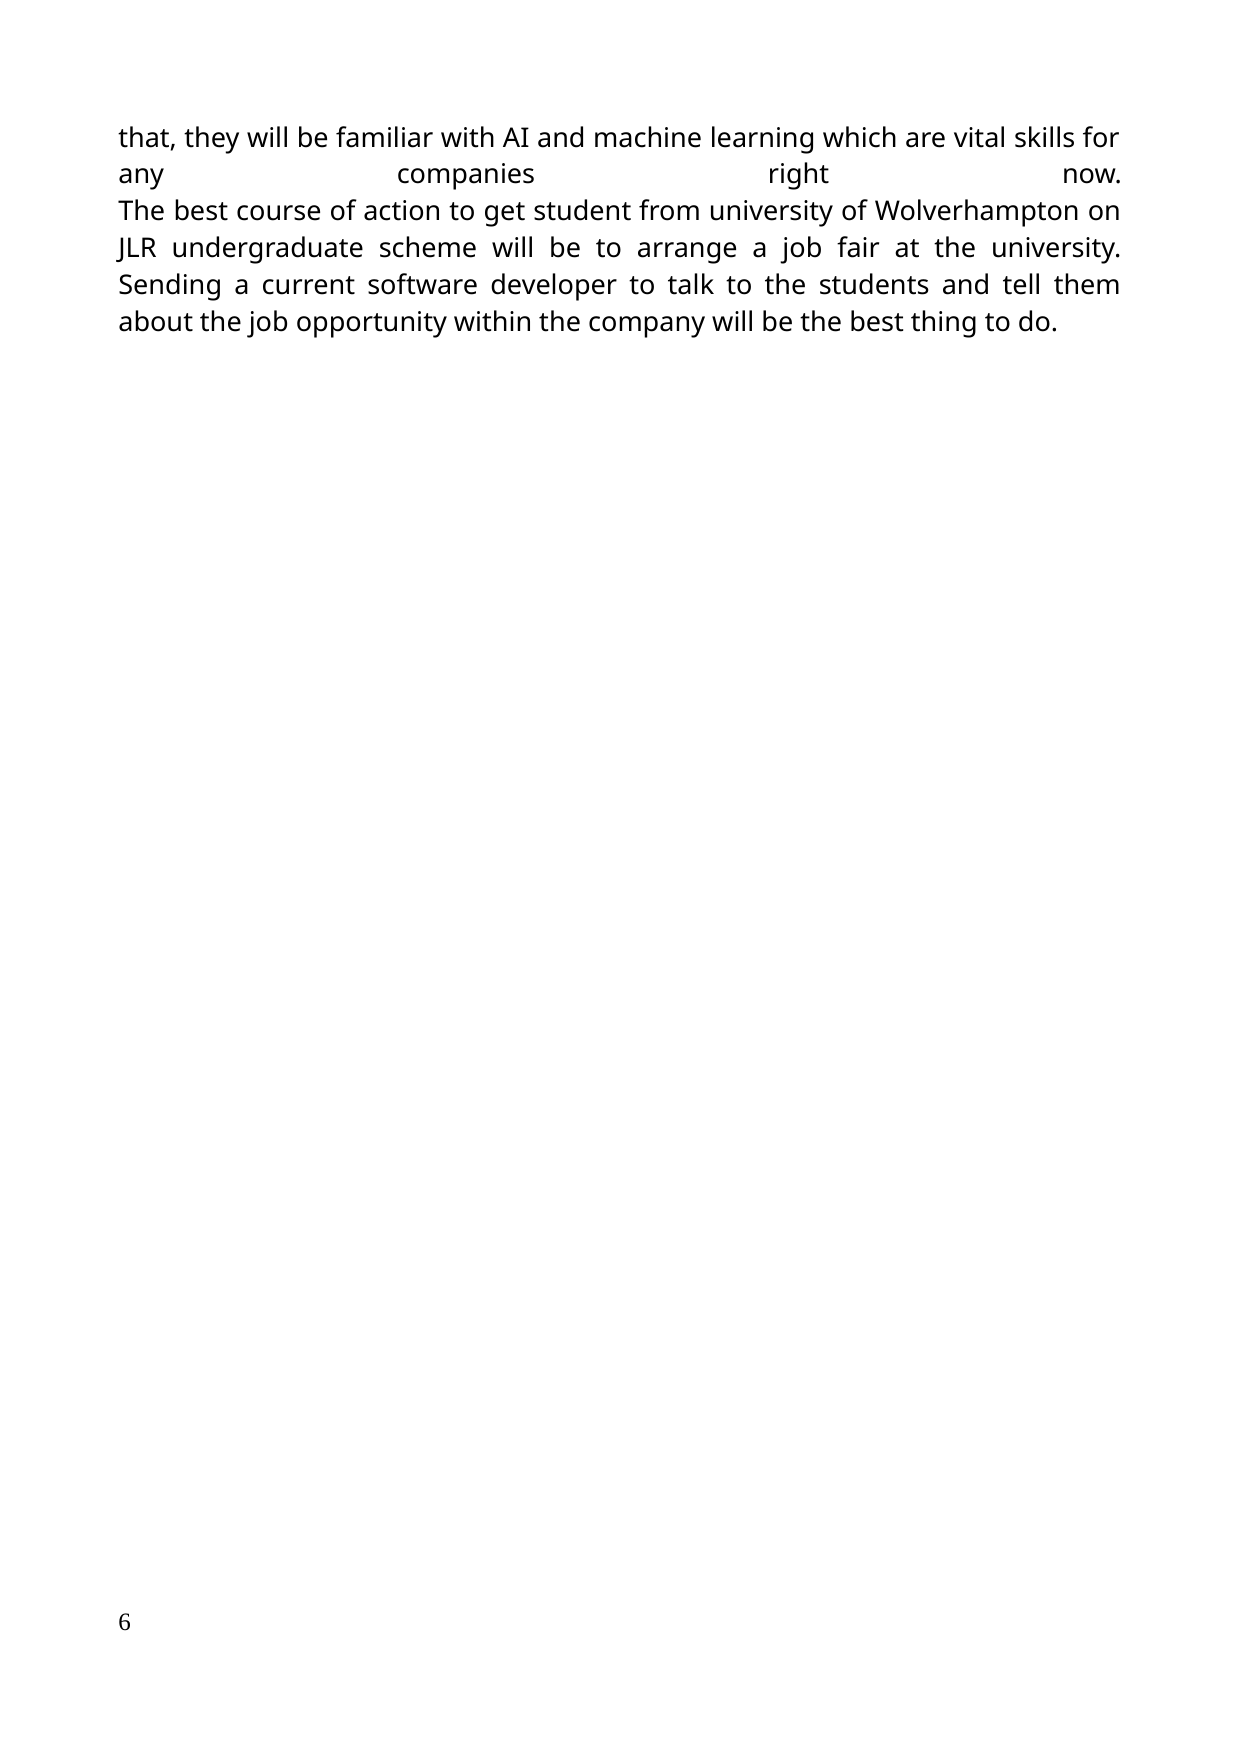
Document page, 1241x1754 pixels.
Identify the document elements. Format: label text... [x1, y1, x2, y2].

text that, they will be familiar with AI and machine learning which are vital skills for any companies right now. The best course of action to get student from university of Wolverhampton on JLR undergraduate scheme will be to arrange a job fair at the university. Sending a current software developer to talk to the students and tell them about the job opportunity within the company will be the best thing to do. [118, 118, 1122, 339]
